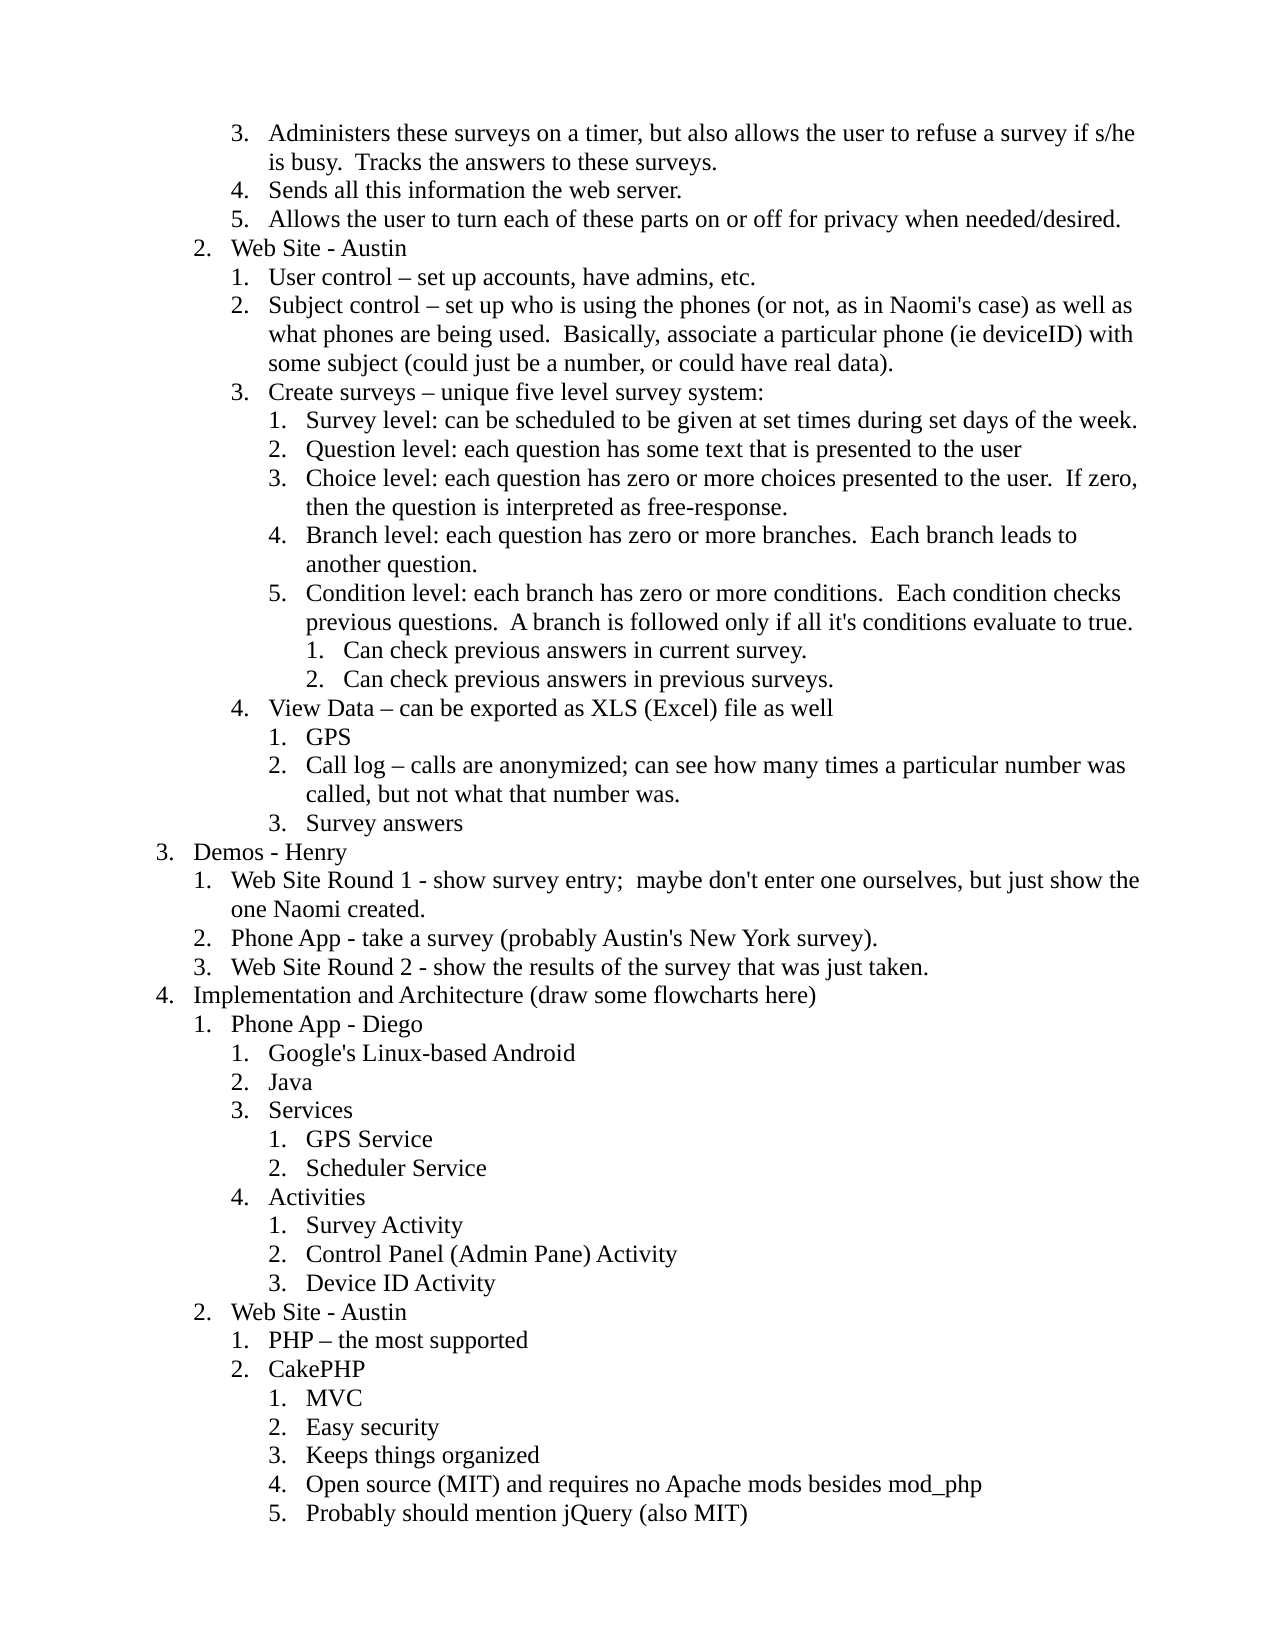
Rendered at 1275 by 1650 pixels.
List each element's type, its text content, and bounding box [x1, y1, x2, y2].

list Google's Linux-based Android [231, 1038, 1157, 1067]
list Survey level: can be scheduled to be given at set times during set days of the week. [268, 406, 1157, 434]
list Allows the user to turn each of these parts on or off for privacy when needed/desired. [231, 204, 1157, 233]
list GPS [268, 722, 1157, 751]
list Branch level: each question has zero or more branches. Each branch leads to another question. [268, 521, 1157, 578]
list Condition level: each branch has zero or more conditions. Each condition checks previous questions. A branch is followed only if all it's conditions evaluate to true. [268, 578, 1157, 636]
list CakePHP [231, 1354, 1157, 1383]
list Open source (MIT) and requires no Apache mods besides mod_php [268, 1469, 1157, 1498]
list Device ID Activity [268, 1268, 1157, 1297]
list Demos - Henry [156, 837, 1157, 866]
list Scheduler Service [268, 1153, 1157, 1182]
list Implementation and Architecture (draw some flowcharts here) [156, 981, 1157, 1009]
list Can check previous answers in current survey. [306, 636, 1157, 664]
list Phone App - Diego [193, 1009, 1157, 1038]
list Web Site Round 2 - show the results of the survey that was just taken. [193, 952, 1157, 981]
list Call log – calls are anonymized; can see how many times a particular number was called, but not what that number was. [268, 751, 1157, 808]
list Probably should mention jQuery (also MIT) [268, 1498, 1157, 1527]
list Java [231, 1067, 1157, 1096]
list Web Site - Austin [193, 1297, 1157, 1326]
list Survey answers [268, 808, 1157, 837]
list Activities [231, 1182, 1157, 1211]
list Keeps things organized [268, 1441, 1157, 1469]
list Services [231, 1096, 1157, 1124]
list Phone App - take a survey (probably Austin's New York survey). [193, 923, 1157, 952]
list Survey Activity [268, 1211, 1157, 1239]
list Easy security [268, 1412, 1157, 1441]
list Administers these surveys on a timer, but also allows the user to refuse a survey if s/he is busy. Tracks the answers to these surveys. [231, 118, 1157, 176]
list Create surveys – unique five level survey system: [231, 377, 1157, 406]
list User control – set up accounts, have admins, etc. [231, 262, 1157, 291]
list Web Site Round 1 - show survey entry; maybe don't enter one ourselves, but just show the one Naomi created. [193, 866, 1157, 923]
list PHP – the most supported [231, 1326, 1157, 1354]
list Web Site - Austin [193, 233, 1157, 262]
list View Data – can be exported as XLS (Excel) file as well [231, 693, 1157, 722]
list Choice level: each question has zero or more choices presented to the user. If zero, then the question is interpreted as free-response. [268, 463, 1157, 521]
list Subject control – set up who is using the phones (or not, as in Naomi's case) as well as what phones are being used. Basically, associate a particular phone (ie deviceID) with some subject (could just be a number, or could have real data). [231, 291, 1157, 377]
list Control Panel (Admin Pane) Activity [268, 1239, 1157, 1268]
list MVC [268, 1383, 1157, 1412]
list Sends all this information the web server. [231, 176, 1157, 204]
list Question level: each question has some text that is presented to the user [268, 434, 1157, 463]
list GPS Service [268, 1124, 1157, 1153]
list Can check previous answers in previous surveys. [306, 664, 1157, 693]
